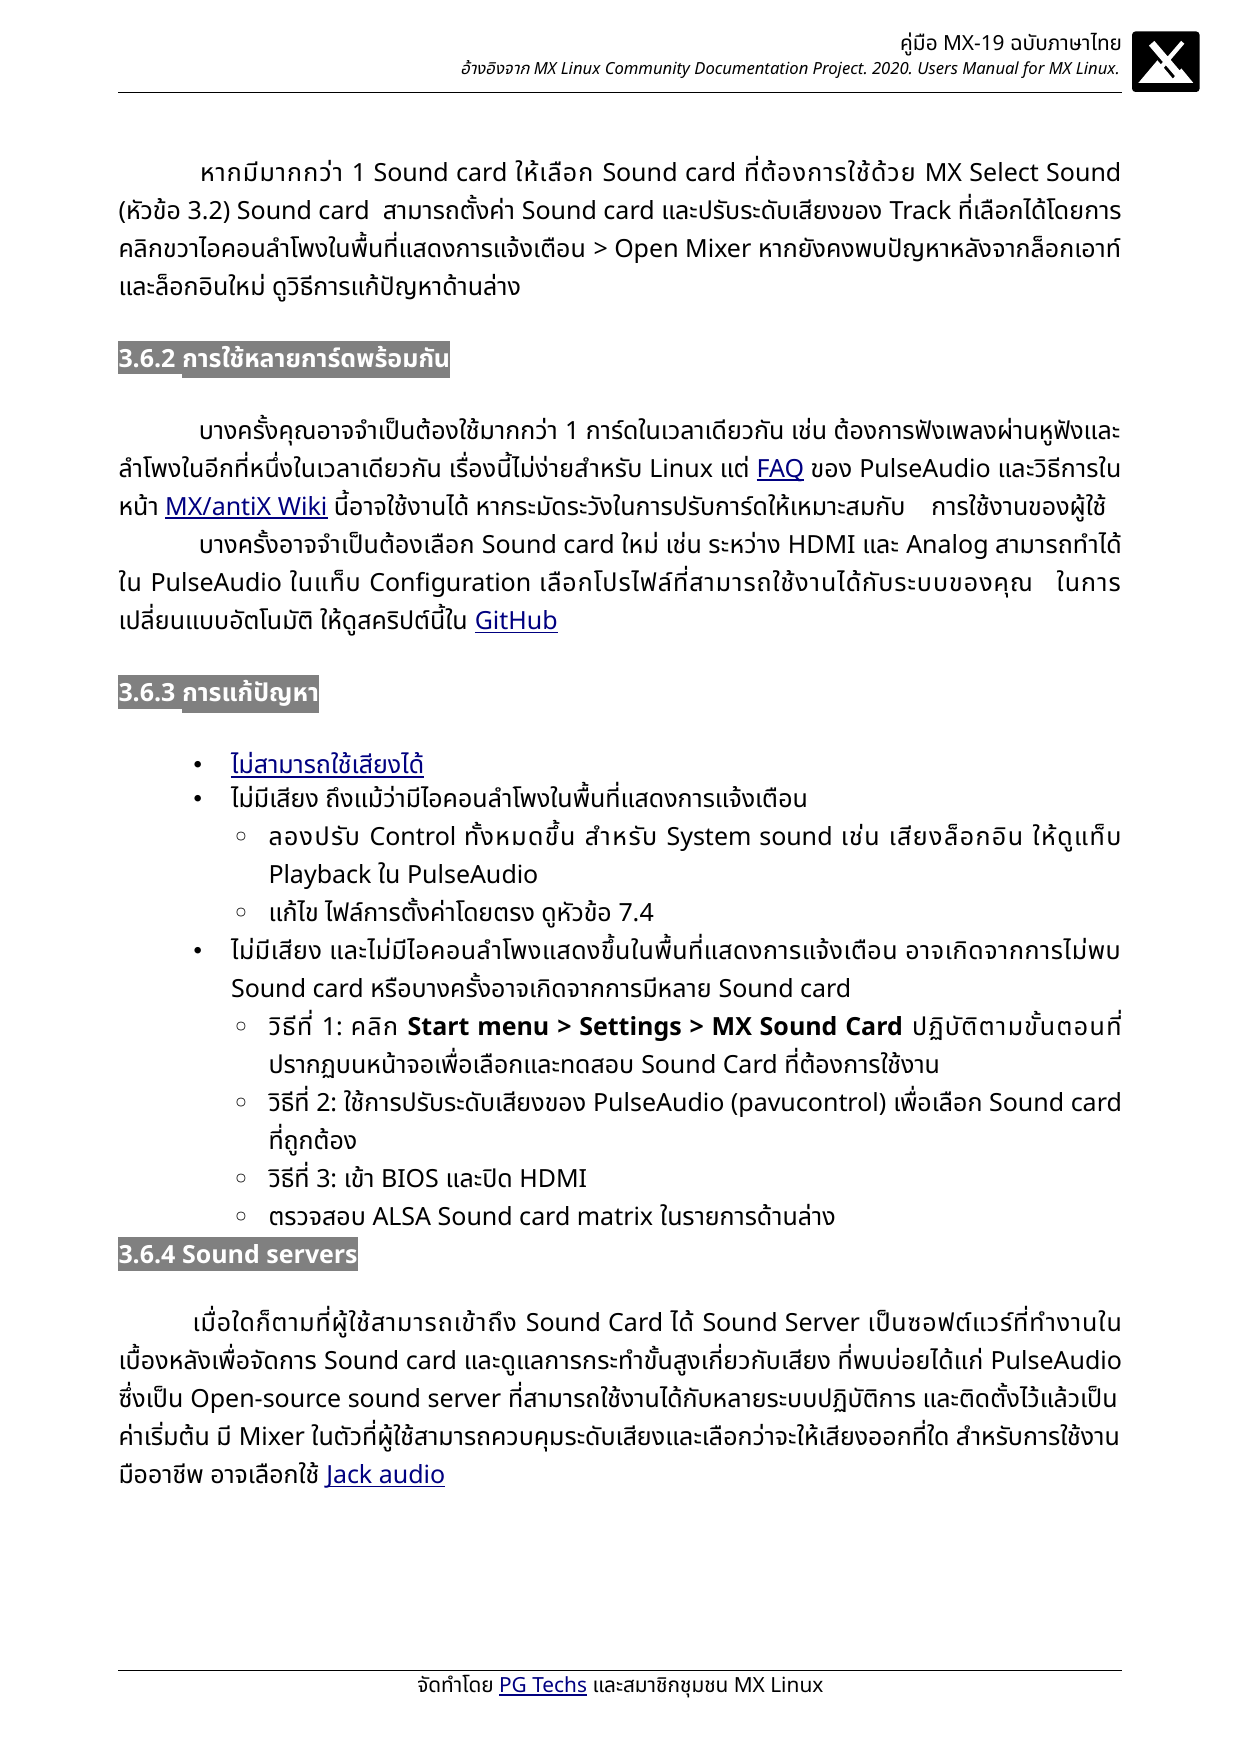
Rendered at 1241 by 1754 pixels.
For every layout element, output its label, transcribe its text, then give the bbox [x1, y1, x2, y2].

text เมื่อใดก็ตามที่ผู้ใช้สามารถเข้าถึง Sound Card ได้ Sound Server เป็นซอฟต์แวร์ที่ทำงานในเบื้องหลังเพื่อจัดการ Sound card และดูแลการกระทำขั้นสูงเกี่ยวกับเสียง ที่พบบ่อยได้แก่ PulseAudio ซึ่งเป็น Open-source sound server ที่สามารถใช้งานได้กับหลายระบบปฏิบัติการ และติดตั้งไว้แล้วเป็นค่าเริ่มต้น มี Mixer ในตัวที่ผู้ใช้สามารถควบคุมระดับเสียงและเลือกว่าจะให้เสียงออกที่ใด สำหรับการใช้งานมืออาชีพ อาจเลือกใช้ Jack audio [118, 1305, 1122, 1495]
list วิธีที่ 3: เข้า BIOS และปิด HDMI [231, 1161, 1122, 1198]
list ไม่มีเสียง และไม่มีไอคอนลำโพงแสดงขึ้นในพื้นที่แสดงการแจ้งเตือน อาจเกิดจากการไม่พบ Sound card หรือบางครั้งอาจเกิดจากการมีหลาย Sound card [193, 933, 1122, 1009]
text หากมีมากกว่า 1 Sound card ให้เลือก Sound card ที่ต้องการใช้ด้วย MX Select Sound (หัวข้อ 3.2) Sound card สามารถตั้งค่า Sound card และปรับระดับเสียงของ Track ที่เลือกได้โดยการคลิกขวาไอคอนลำโพงในพื้นที่แสดงการแจ้งเตือน > Open Mixer หากยังคงพบปัญหาหลังจากล็อกเอาท์และล็อกอินใหม่ ดูวิธีการแก้ปัญหาด้านล่าง [118, 154, 1122, 306]
list วิธีที่ 1: คลิก Start menu > Settings > MX Sound Card ปฏิบัติตามขั้นตอนที่ปรากฏบนหน้าจอเพื่อเลือกและทดสอบ Sound Card ที่ต้องการใช้งาน [231, 1009, 1122, 1085]
list ไม่สามารถใช้เสียงได้ [193, 747, 1122, 781]
list ลองปรับ Control ทั้งหมดขึ้น สำหรับ System sound เช่น เสียงล็อกอิน ให้ดูแท็บ Playback ใน PulseAudio [231, 819, 1122, 895]
text 3.6.4 Sound servers [118, 1237, 1122, 1271]
list แก้ไข ไฟล์การตั้งค่าโดยตรง ดูหัวข้อ 7.4 [231, 895, 1122, 933]
text 3.6.2 การใช้หลายการ์ดพร้อมกัน [118, 341, 1122, 378]
list ไม่มีเสียง ถึงแม้ว่ามีไอคอนลำโพงในพื้นที่แสดงการแจ้งเตือน [193, 781, 1122, 819]
text 3.6.3 การแก้ปัญหา [118, 675, 1122, 713]
list ตรวจสอบ ALSA Sound card matrix ในรายการด้านล่าง [231, 1198, 1122, 1237]
list วิธีที่ 2: ใช้การปรับระดับเสียงของ PulseAudio (pavucontrol) เพื่อเลือก Sound card ที่ถูกต้อง [231, 1085, 1122, 1161]
text บางครั้งคุณอาจจำเป็นต้องใช้มากกว่า 1 การ์ดในเวลาเดียวกัน เช่น ต้องการฟังเพลงผ่านหูฟังและลำโพงในอีกที่หนึ่งในเวลาเดียวกัน เรื่องนี้ไม่ง่ายสำหรับ Linux แต่ FAQ ของ PulseAudio และวิธีการในหน้า MX/antiX Wiki นี้อาจใช้งานได้ หากระมัดระวังในการปรับการ์ดให้เหมาะสมกับ การใช้งานของผู้ใช้ [118, 413, 1122, 527]
text บางครั้งอาจจำเป็นต้องเลือก Sound card ใหม่ เช่น ระหว่าง HDMI และ Analog สามารถทำได้ใน PulseAudio ในแท็บ Configuration เลือกโปรไฟล์ที่สามารถใช้งานได้กับระบบของคุณ ในการเปลี่ยนแบบอัตโนมัติ ให้ดูสคริปต์นี้ใน GitHub [118, 527, 1122, 641]
